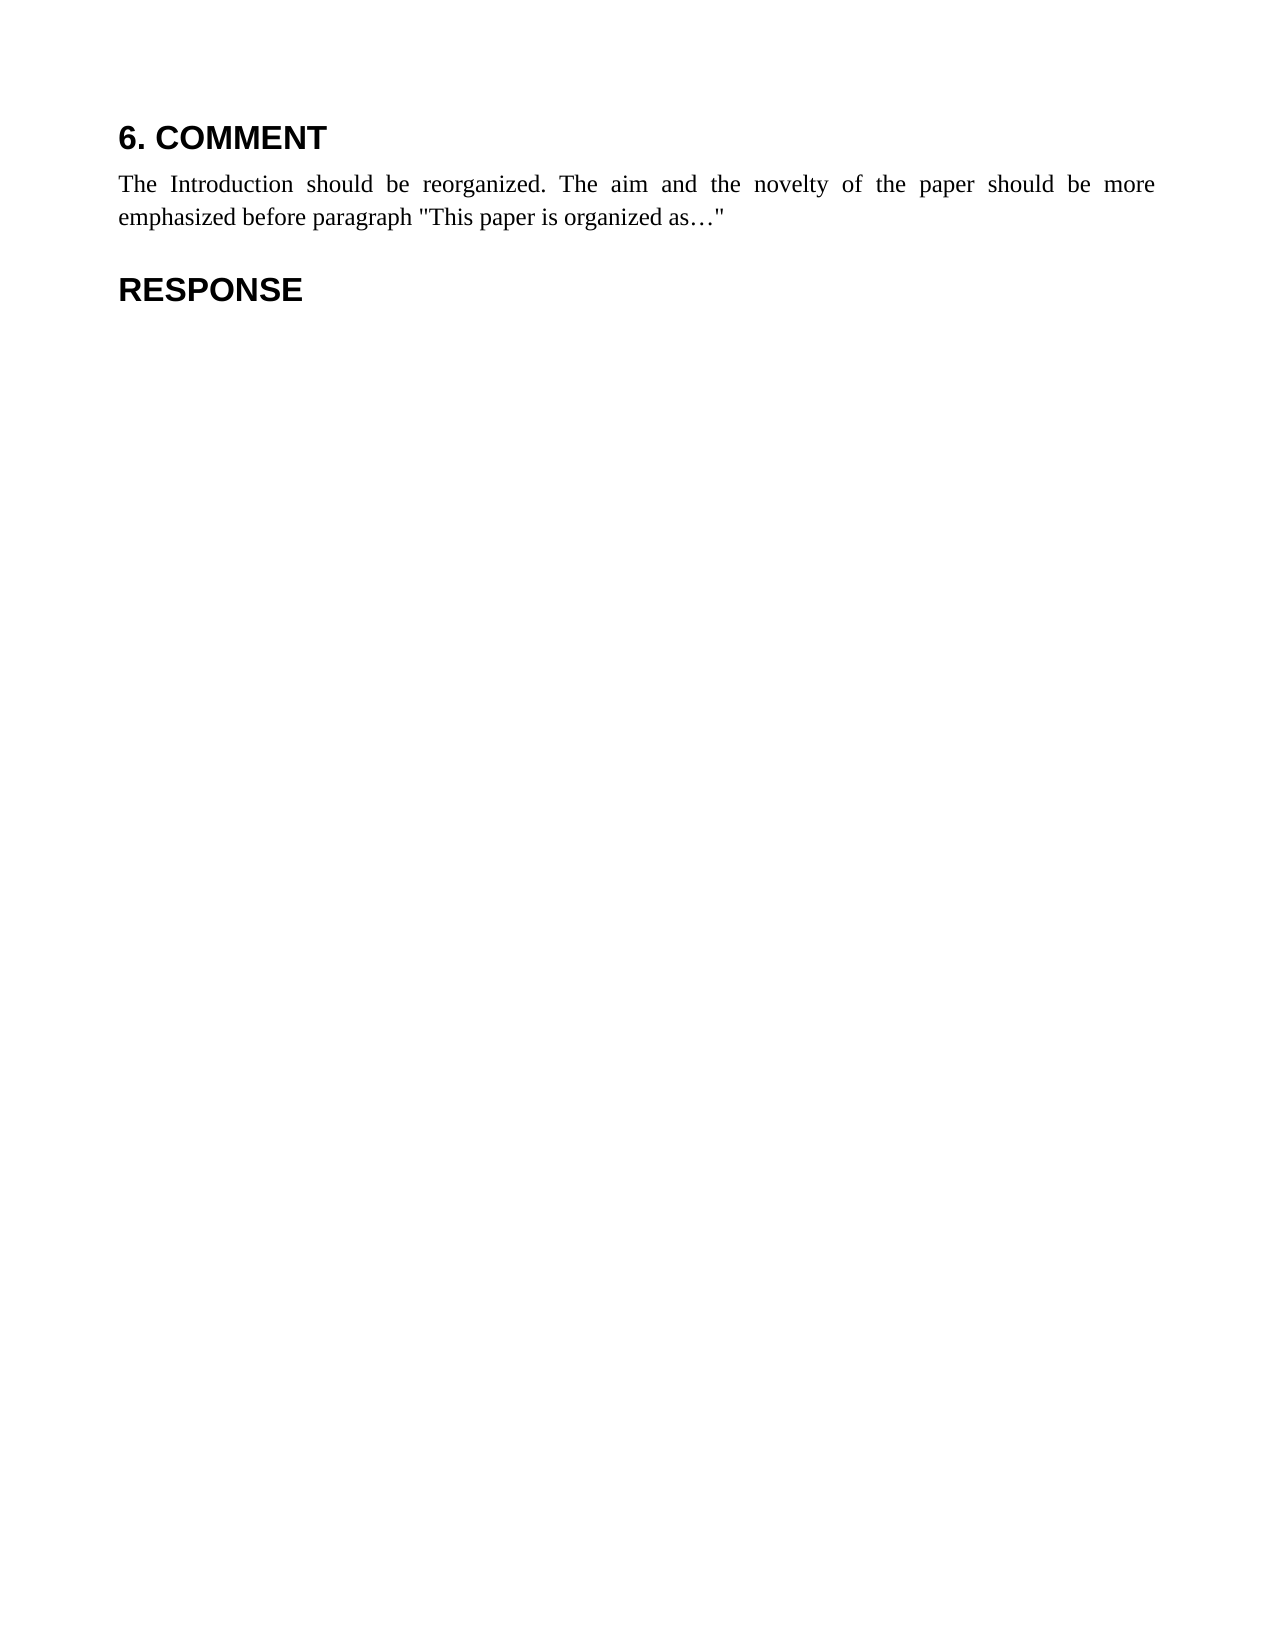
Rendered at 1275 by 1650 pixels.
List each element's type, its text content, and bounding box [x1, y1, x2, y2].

subtitle RESPONSE [118, 271, 1157, 309]
text The Introduction should be reorganized. The aim and the novelty of the paper should be more emphasized before paragraph "This paper is organized as…" [118, 169, 1157, 231]
subtitle 6. COMMENT [118, 118, 1157, 157]
